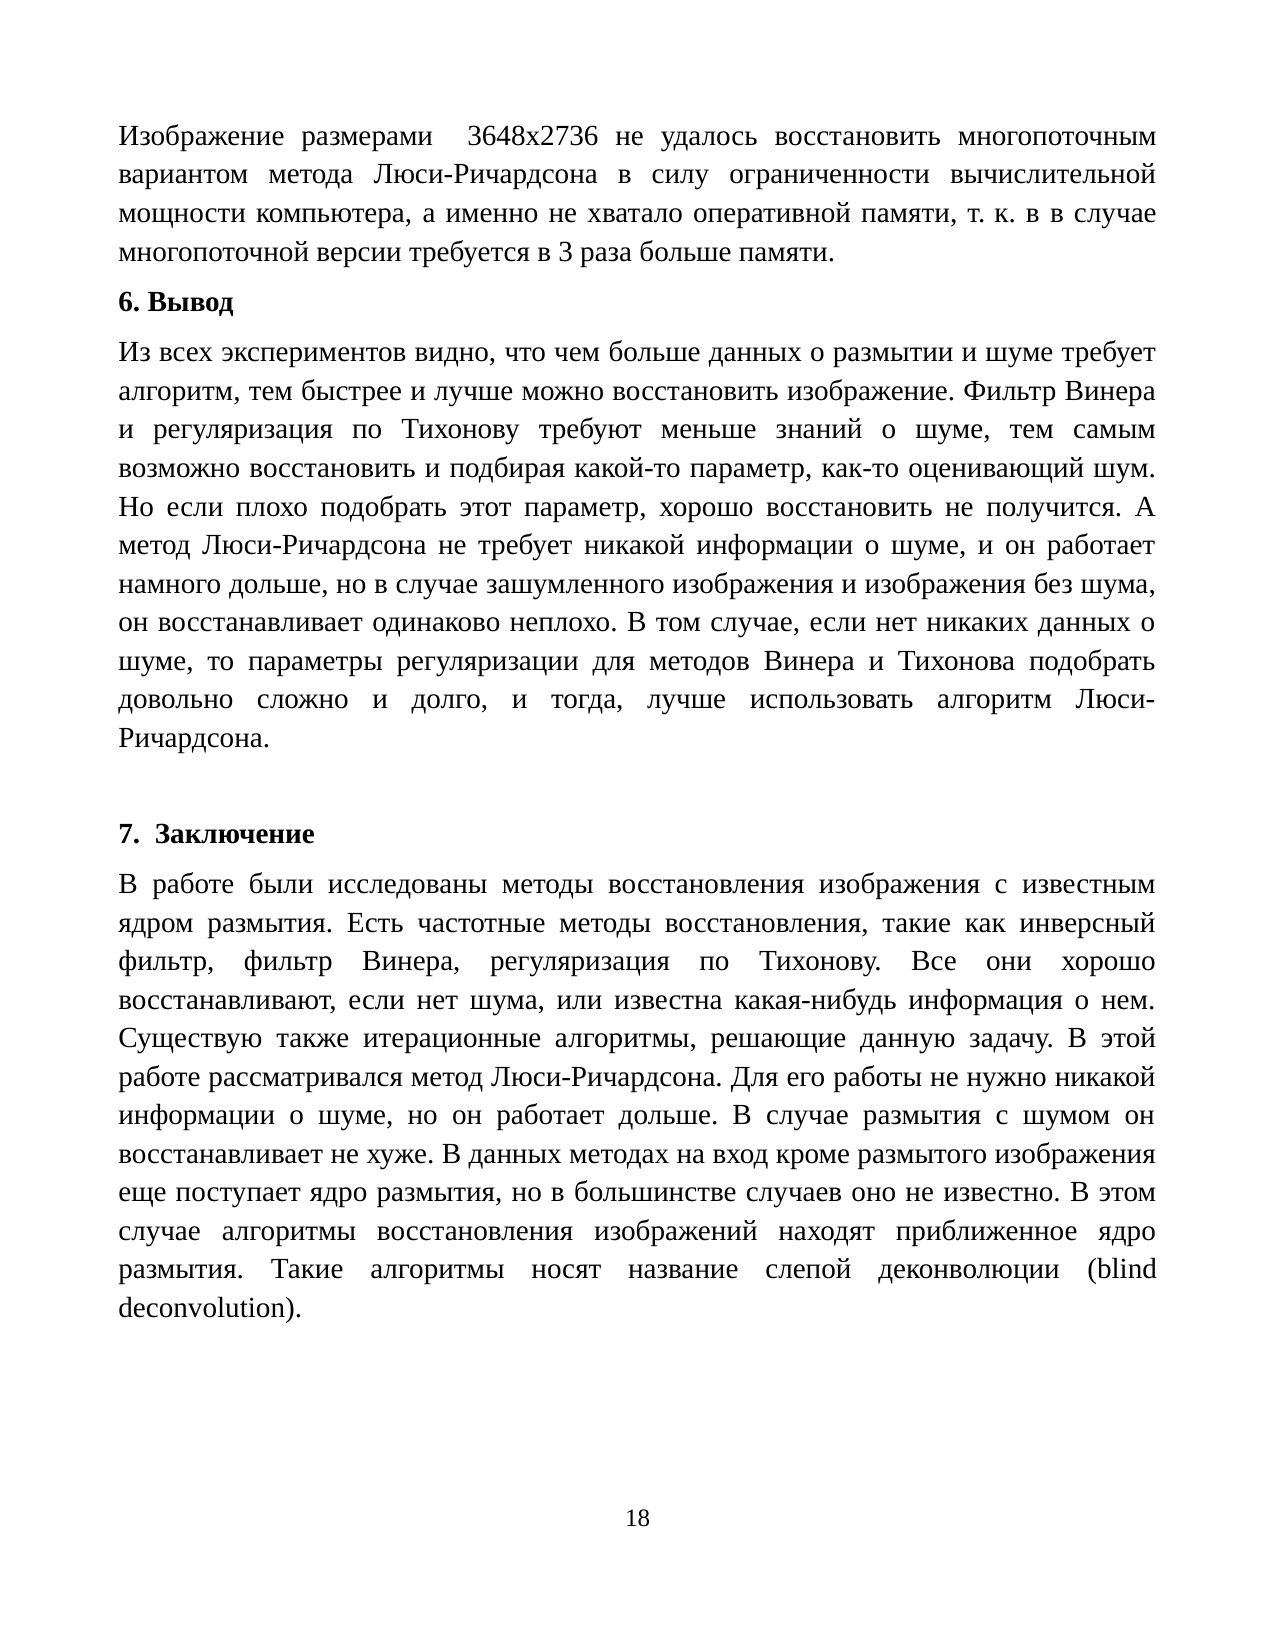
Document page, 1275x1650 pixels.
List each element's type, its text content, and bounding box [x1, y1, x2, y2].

text 6. Вывод [118, 284, 1157, 318]
text 7. Заключение [118, 816, 1157, 849]
text Из всех экспериментов видно, что чем больше данных о размытии и шуме требует алгоритм, тем быстрее и лучше можно восстановить изображение. Фильтр Винера и регуляризация по Тихонову требуют меньше знаний о шуме, тем самым возможно восстановить и подбирая какой-то параметр, как-то оценивающий шум. Но если плохо подобрать этот параметр, хорошо восстановить не получится. А метод Люси-Ричардсона не требует никакой информации о шуме, и он работает намного дольше, но в случае зашумленного изображения и изображения без шума, он восстанавливает одинаково неплохо. В том случае, если нет никаких данных о шуме, то параметры регуляризации для методов Винера и Тихонова подобрать довольно сложно и долго, и тогда, лучше использовать алгоритм Люси-Ричардсона. [118, 334, 1157, 753]
text Изображение размерами 3648х2736 не удалось восстановить многопоточным вариантом метода Люси-Ричардсона в силу ограниченности вычислительной мощности компьютера, а именно не хватало оперативной памяти, т. к. в в случае многопоточной версии требуется в 3 раза больше памяти. [118, 118, 1157, 267]
text В работе были исследованы методы восстановления изображения с известным ядром размытия. Есть частотные методы восстановления, такие как инверсный фильтр, фильтр Винера, регуляризация по Тихонову. Все они хорошо восстанавливают, если нет шума, или известна какая-нибудь информация о нем. Существую также итерационные алгоритмы, решающие данную задачу. В этой работе рассматривался метод Люси-Ричардсона. Для его работы не нужно никакой информации о шуме, но он работает дольше. В случае размытия с шумом он восстанавливает не хуже. В данных методах на вход кроме размытого изображения еще поступает ядро размытия, но в большинстве случаев оно не известно. В этом случае алгоритмы восстановления изображений находят приближенное ядро размытия. Такие алгоритмы носят название слепой деконволюции (blind deconvolution). [118, 866, 1157, 1324]
